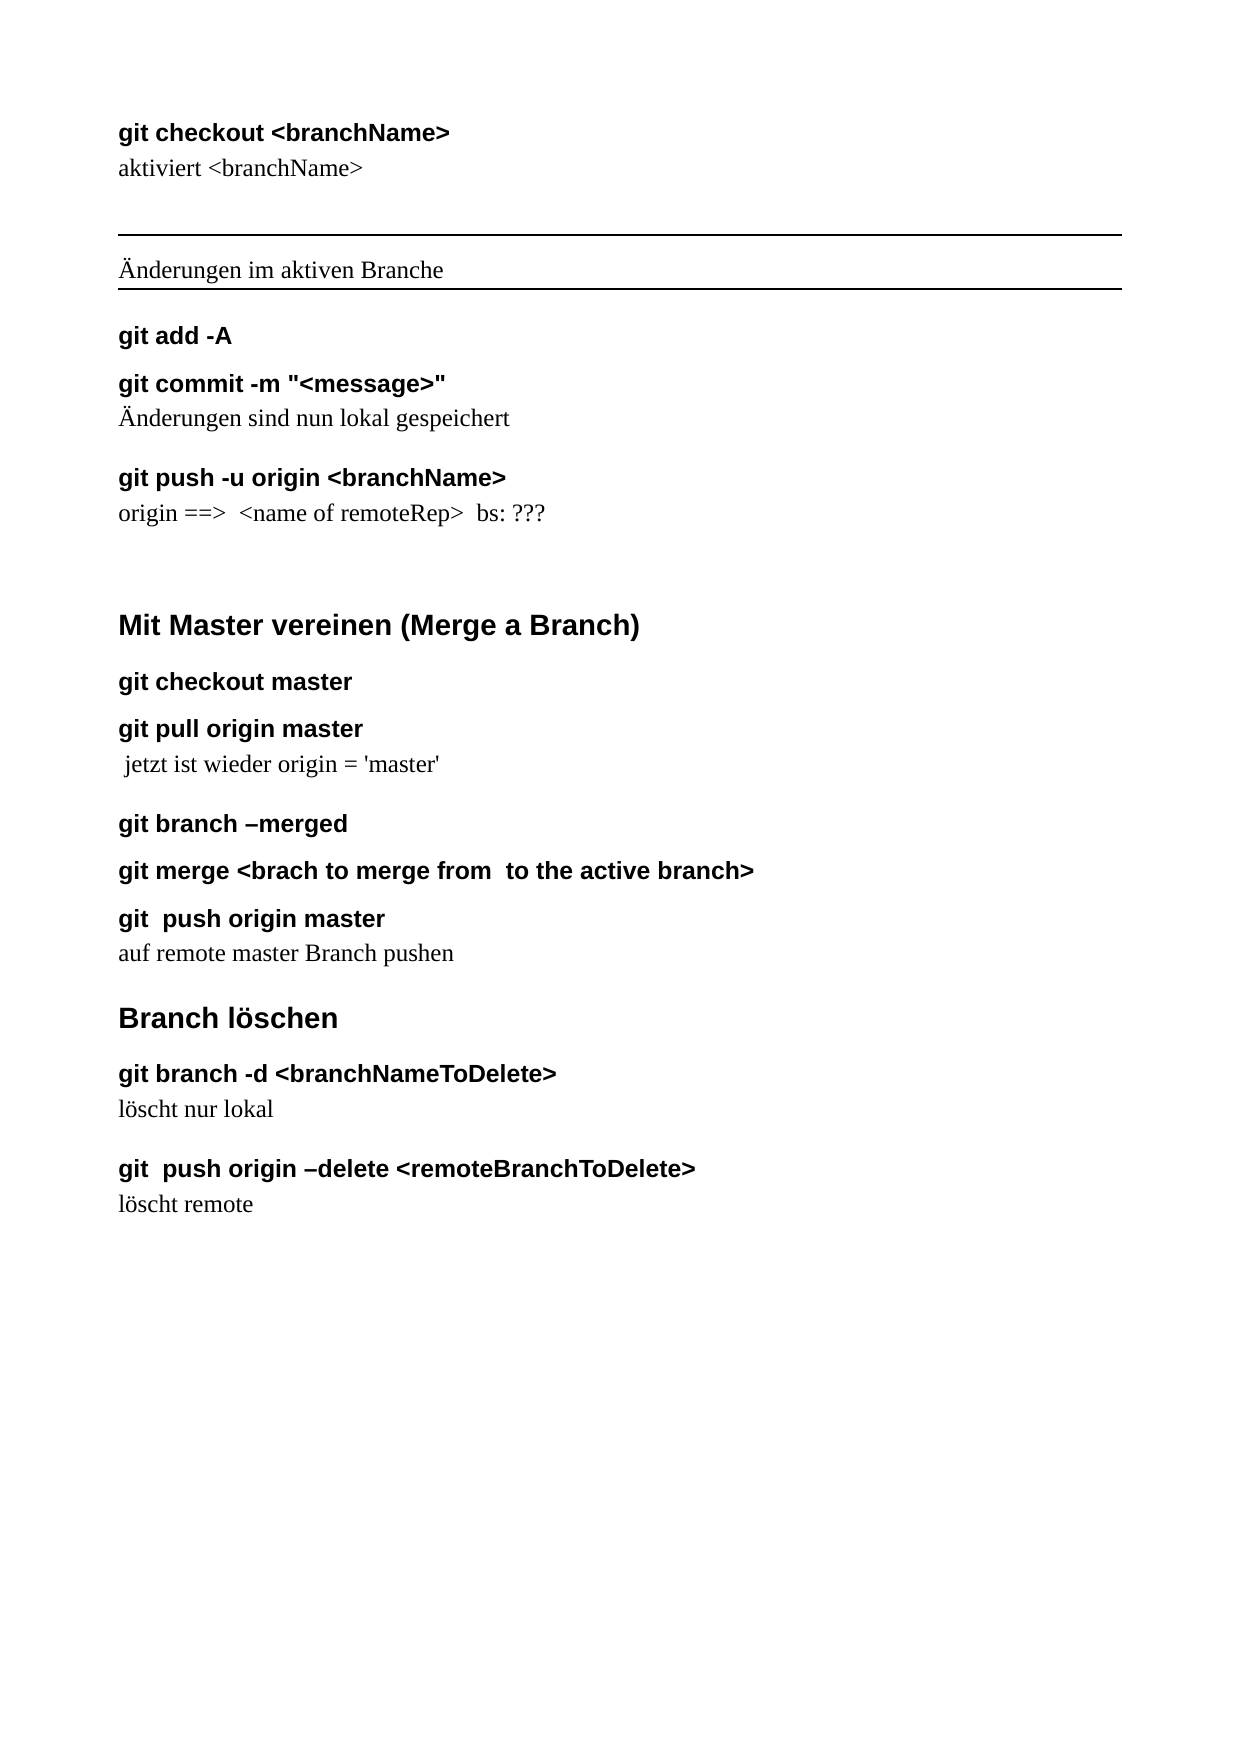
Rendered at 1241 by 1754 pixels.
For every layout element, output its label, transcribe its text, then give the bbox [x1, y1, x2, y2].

text löscht remote [118, 1189, 1122, 1218]
subtitle git branch –merged [118, 809, 1122, 838]
text auf remote master Branch pushen [118, 938, 1122, 967]
text origin ==> <name of remoteRep> bs: ??? [118, 498, 1122, 527]
subtitle Mit Master vereinen (Merge a Branch) [118, 608, 1122, 642]
text Änderungen im aktiven Branche [118, 255, 1122, 288]
subtitle git push origin master [118, 904, 1122, 932]
text jetzt ist wieder origin = 'master' [118, 749, 1122, 778]
text löscht nur lokal [118, 1094, 1122, 1123]
subtitle git push origin –delete <remoteBranchToDelete> [118, 1154, 1122, 1183]
text aktiviert <branchName> [118, 153, 1122, 182]
subtitle git branch -d <branchNameToDelete> [118, 1059, 1122, 1088]
subtitle git push -u origin <branchName> [118, 463, 1122, 492]
subtitle git pull origin master [118, 714, 1122, 743]
subtitle git merge <brach to merge from to the active branch> [118, 856, 1122, 885]
subtitle git commit -m "<message>" [118, 369, 1122, 397]
text Änderungen sind nun lokal gespeichert [118, 403, 1122, 432]
subtitle git checkout master [118, 667, 1122, 695]
subtitle git add -A [118, 321, 1122, 350]
subtitle git checkout <branchName> [118, 118, 1122, 147]
subtitle Branch löschen [118, 1001, 1122, 1034]
